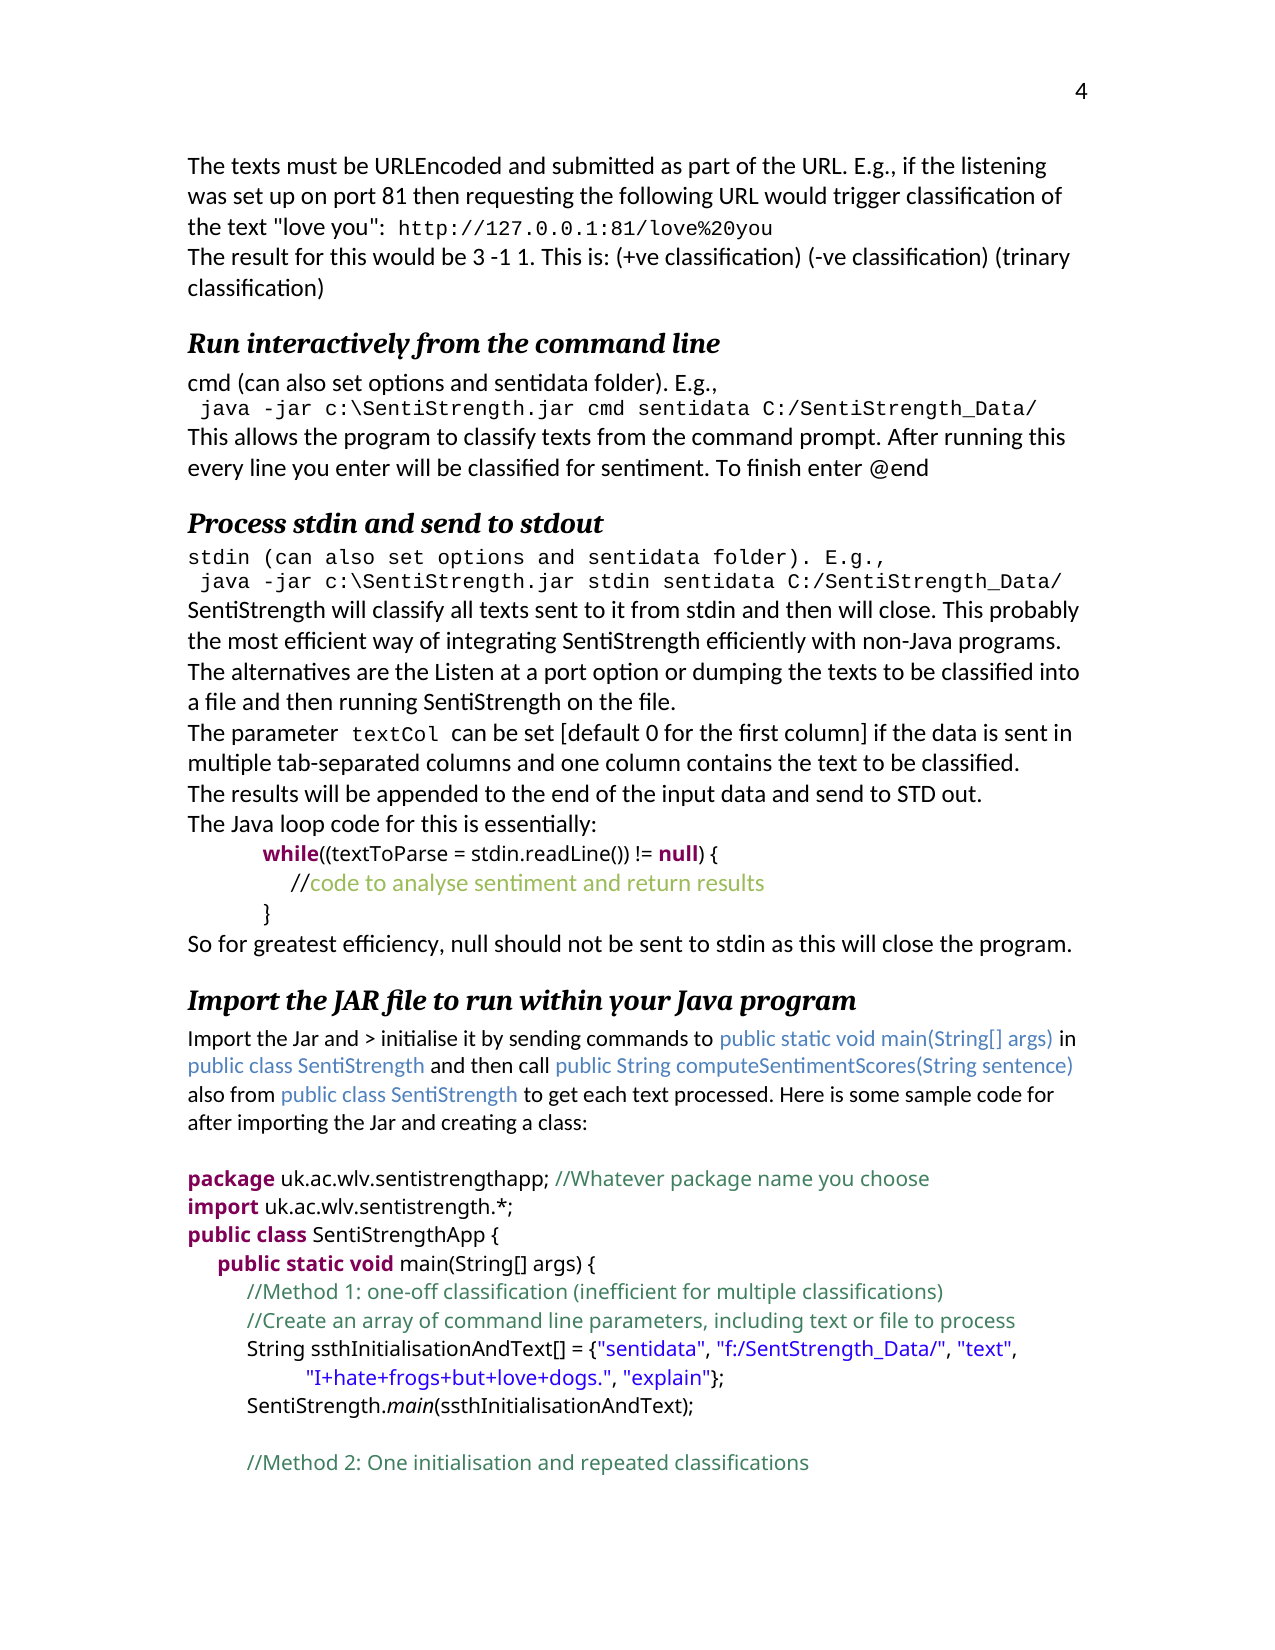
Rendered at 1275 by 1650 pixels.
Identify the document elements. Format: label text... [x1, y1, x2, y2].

text SentiStrength.main(ssthInitialisationAndText); [247, 1391, 1087, 1420]
subtitle Process stdin and send to stdout [187, 508, 1087, 541]
text public static void main(String[] args) { [217, 1249, 1087, 1277]
text //code to analyse sentiment and return results [262, 867, 1087, 898]
text The results will be appended to the end of the input data and send to STD out. [187, 778, 1087, 808]
text //Method 1: one-off classification (inefficient for multiple classifications) [247, 1277, 1087, 1306]
text This allows the program to classify texts from the command prompt. After running this every line you enter will be classified for sentiment. To finish enter @end [187, 422, 1087, 483]
text while((textToParse = stdin.readLine()) != null) { [262, 839, 1087, 867]
text java -jar c:\SentiStrength.jar cmd sentidata C:/SentiStrength_Data/ [187, 398, 1087, 422]
text } [262, 898, 1087, 928]
text public class SentiStrengthApp { [187, 1221, 1087, 1249]
text The result for this would be 3 -1 1. This is: (+ve classification) (-ve classification) (trinary classification) [187, 242, 1087, 303]
text import uk.ac.wlv.sentistrength.*; [187, 1192, 1087, 1221]
text package uk.ac.wlv.sentistrengthapp; //Whatever package name you choose [187, 1164, 1087, 1192]
subtitle Run interactively from the command line [187, 328, 1087, 361]
text //Create an array of command line parameters, including text or file to process [247, 1306, 1087, 1334]
text The Java loop code for this is essentially: [187, 808, 1087, 839]
text cmd (can also set options and sentidata folder). E.g., [187, 367, 1087, 398]
text java -jar c:\SentiStrength.jar stdin sentidata C:/SentiStrength_Data/ [187, 571, 1087, 595]
text stdin (can also set options and sentidata folder). E.g., [187, 547, 1087, 571]
text The texts must be URLEncoded and submitted as part of the URL. E.g., if the listening was set up on port 81 then requesting the following URL would trigger classification of the text "love you": http://127.0.0.1:81/love%20you [187, 150, 1087, 242]
text Import the Jar and > initialise it by sending commands to public static void main(String[] args) in public class SentiStrength and then call public String computeSentimentScores(String sentence) also from public class SentiStrength to get each text processed. Here is some sample code for after importing the Jar and creating a class: [187, 1024, 1087, 1136]
subtitle Import the JAR file to run within your Java program [187, 984, 1087, 1017]
text The parameter textCol can be set [default 0 for the first column] if the data is sent in multiple tab-separated columns and one column contains the text to be classified. [187, 717, 1087, 778]
text String ssthInitialisationAndText[] = {"sentidata", "f:/SentStrength_Data/", "text", "I+hate+frogs+but+love+dogs.", "explain"}; [247, 1334, 1087, 1391]
text //Method 2: One initialisation and repeated classifications [247, 1448, 1087, 1477]
text SentiStrength will classify all texts sent to it from stdin and then will close. This probably the most efficient way of integrating SentiStrength efficiently with non-Java programs. The alternatives are the Listen at a port option or dumping the texts to be classified into a file and then running SentiStrength on the file. [187, 595, 1087, 717]
text So for greatest efficiency, null should not be sent to stdin as this will close the program. [187, 928, 1087, 959]
